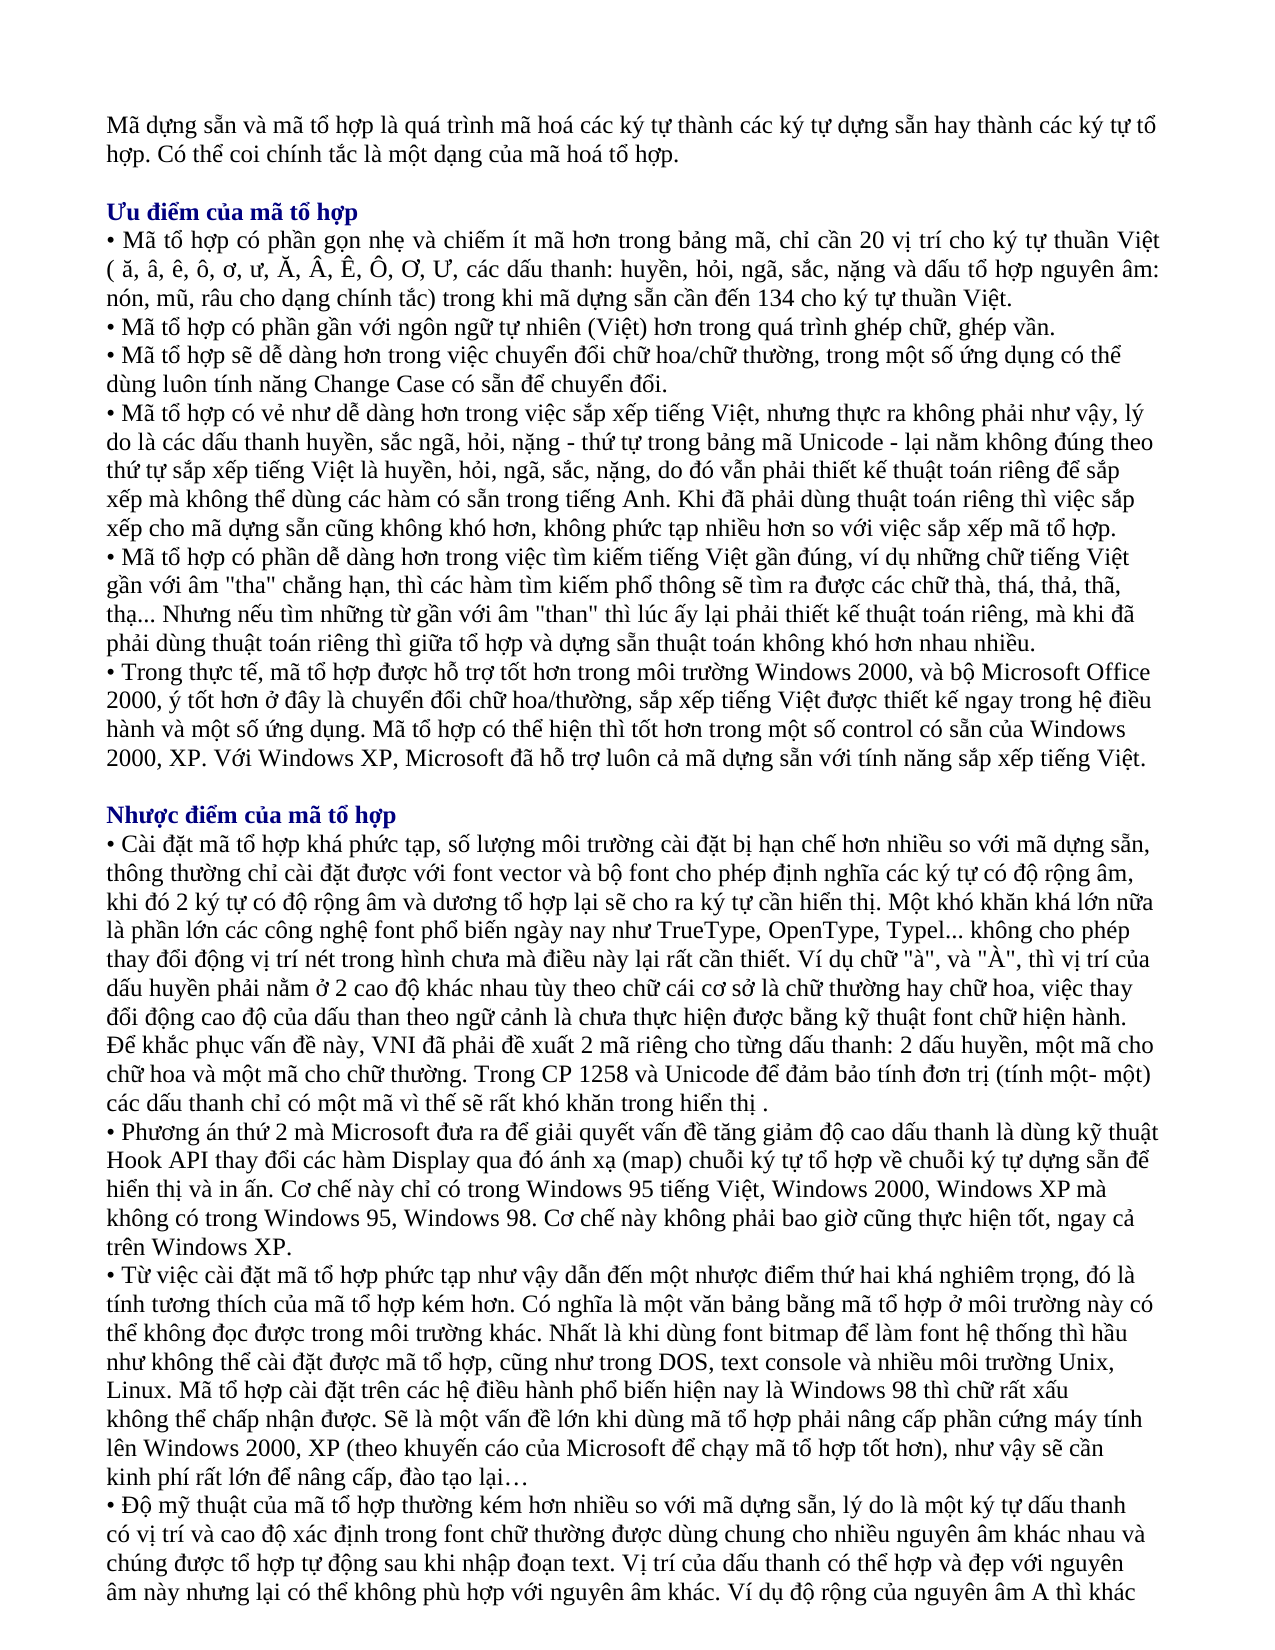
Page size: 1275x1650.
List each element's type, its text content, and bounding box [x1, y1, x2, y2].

text Ưu điểm của mã tổ hợp [106, 197, 1160, 225]
text có vị trí và cao độ xác định trong font chữ thường được dùng chung cho nhiều nguyên âm khác nhau và chúng được tổ hợp tự động sau khi nhập đoạn text. Vị trí của dấu thanh có thể hợp và đẹp với nguyên âm này nhưng lại có thể không phù hợp với nguyên âm khác. Ví dụ độ rộng của nguyên âm A thì khác [106, 1519, 1160, 1605]
text • Trong thực tế, mã tổ hợp được hỗ trợ tốt hơn trong môi trường Windows 2000, và bộ Microsoft Office [106, 657, 1160, 685]
text • Cài đặt mã tổ hợp khá phức tạp, số lượng môi trường cài đặt bị hạn chế hơn nhiều so với mã dựng sẵn, thông thường chỉ cài đặt được với font vector và bộ font cho phép định nghĩa các ký tự có độ rộng âm, khi đó 2 ký tự có độ rộng âm và dương tổ hợp lại sẽ cho ra ký tự cần hiển thị. Một khó khăn khá lớn nữa là phần lớn các công nghệ font phổ biến ngày nay như TrueType, OpenType, Typel... không cho phép thay đổi động vị trí nét trong hình chưa mà điều này lại rất cần thiết. Ví dụ chữ "à", và "À", thì vị trí của dấu huyền phải nằm ở 2 cao độ khác nhau tùy theo chữ cái cơ sở là chữ thường hay chữ hoa, việc thay đổi động cao độ của dấu than theo ngữ cảnh là chưa thực hiện được bằng kỹ thuật font chữ hiện hành. Để khắc phục vấn đề này, VNI đã phải đề xuất 2 mã riêng cho từng dấu thanh: 2 dấu huyền, một mã cho chữ hoa và một mã cho chữ thường. Trong CP 1258 và Unicode để đảm bảo tính đơn trị (tính một- một) các dấu thanh chỉ có một mã vì thế sẽ rất khó khăn trong hiển thị . [106, 829, 1160, 1117]
text • Từ việc cài đặt mã tổ hợp phức tạp như vậy dẫn đến một nhược điểm thứ hai khá nghiêm trọng, đó là tính tương thích của mã tổ hợp kém hơn. Có nghĩa là một văn bảng bằng mã tổ hợp ở môi trường này có thể không đọc được trong môi trường khác. Nhất là khi dùng font bitmap để làm font hệ thống thì hầu như không thể cài đặt được mã tổ hợp, cũng như trong DOS, text console và nhiều môi trường Unix, Linux. Mã tổ hợp cài đặt trên các hệ điều hành phổ biến hiện nay là Windows 98 thì chữ rất xấu [106, 1260, 1160, 1404]
text • Mã tổ hợp có phần dễ dàng hơn trong việc tìm kiếm tiếng Việt gần đúng, ví dụ những chữ tiếng Việt gần với âm "tha" chẳng hạn, thì các hàm tìm kiếm phổ thông sẽ tìm ra được các chữ thà, thá, thả, thã, thạ... Nhưng nếu tìm những từ gần với âm "than" thì lúc ấy lại phải thiết kế thuật toán riêng, mà khi đã phải dùng thuật toán riêng thì giữa tổ hợp và dựng sẵn thuật toán không khó hơn nhau nhiều. [106, 542, 1160, 657]
text Mã dựng sẵn và mã tổ hợp là quá trình mã hoá các ký tự thành các ký tự dựng sẵn hay thành các ký tự tổ hợp. Có thể coi chính tắc là một dạng của mã hoá tổ hợp. [106, 110, 1160, 168]
text Nhược điểm của mã tổ hợp [106, 800, 1160, 829]
text • Phương án thứ 2 mà Microsoft đưa ra để giải quyết vấn đề tăng giảm độ cao dấu thanh là dùng kỹ thuật Hook API thay đổi các hàm Display qua đó ánh xạ (map) chuỗi ký tự tổ hợp về chuỗi ký tự dựng sẵn để hiển thị và in ấn. Cơ chế này chỉ có trong Windows 95 tiếng Việt, Windows 2000, Windows XP mà không có trong Windows 95, Windows 98. Cơ chế này không phải bao giờ cũng thực hiện tốt, ngay cả trên Windows XP. [106, 1117, 1160, 1260]
text • Độ mỹ thuật của mã tổ hợp thường kém hơn nhiều so với mã dựng sẵn, lý do là một ký tự dấu thanh [106, 1490, 1160, 1519]
text không thể chấp nhận được. Sẽ là một vấn đề lớn khi dùng mã tổ hợp phải nâng cấp phần cứng máy tính lên Windows 2000, XP (theo khuyến cáo của Microsoft để chạy mã tổ hợp tốt hơn), như vậy sẽ cần [106, 1404, 1160, 1462]
text • Mã tổ hợp có vẻ như dễ dàng hơn trong việc sắp xếp tiếng Việt, nhưng thực ra không phải như vậy, lý do là các dấu thanh huyền, sắc ngã, hỏi, nặng - thứ tự trong bảng mã Unicode - lại nằm không đúng theo thứ tự sắp xếp tiếng Việt là huyền, hỏi, ngã, sắc, nặng, do đó vẫn phải thiết kế thuật toán riêng để sắp xếp mà không thể dùng các hàm có sẵn trong tiếng Anh. Khi đã phải dùng thuật toán riêng thì việc sắp xếp cho mã dựng sẵn cũng không khó hơn, không phức tạp nhiều hơn so với việc sắp xếp mã tổ hợp. [106, 398, 1160, 542]
text kinh phí rất lớn để nâng cấp, đào tạo lại… [106, 1462, 1160, 1490]
text • Mã tổ hợp có phần gọn nhẹ và chiếm ít mã hơn trong bảng mã, chỉ cần 20 vị trí cho ký tự thuần Việt ( ă, â, ê, ô, ơ, ư, Ă, Â, Ê, Ô, Ơ, Ư, các dấu thanh: huyền, hỏi, ngã, sắc, nặng và dấu tổ hợp nguyên âm: nón, mũ, râu cho dạng chính tắc) trong khi mã dựng sẵn cần đến 134 cho ký tự thuần Việt. [106, 225, 1160, 312]
text • Mã tổ hợp sẽ dễ dàng hơn trong việc chuyển đổi chữ hoa/chữ thường, trong một số ứng dụng có thể dùng luôn tính năng Change Case có sẵn để chuyển đổi. [106, 340, 1160, 398]
text • Mã tổ hợp có phần gần với ngôn ngữ tự nhiên (Việt) hơn trong quá trình ghép chữ, ghép vần. [106, 312, 1160, 340]
text 2000, ý tốt hơn ở đây là chuyển đổi chữ hoa/thường, sắp xếp tiếng Việt được thiết kế ngay trong hệ điều hành và một số ứng dụng. Mã tổ hợp có thể hiện thì tốt hơn trong một số control có sẵn của Windows 2000, XP. Với Windows XP, Microsoft đã hỗ trợ luôn cả mã dựng sẵn với tính năng sắp xếp tiếng Việt. [106, 685, 1160, 772]
